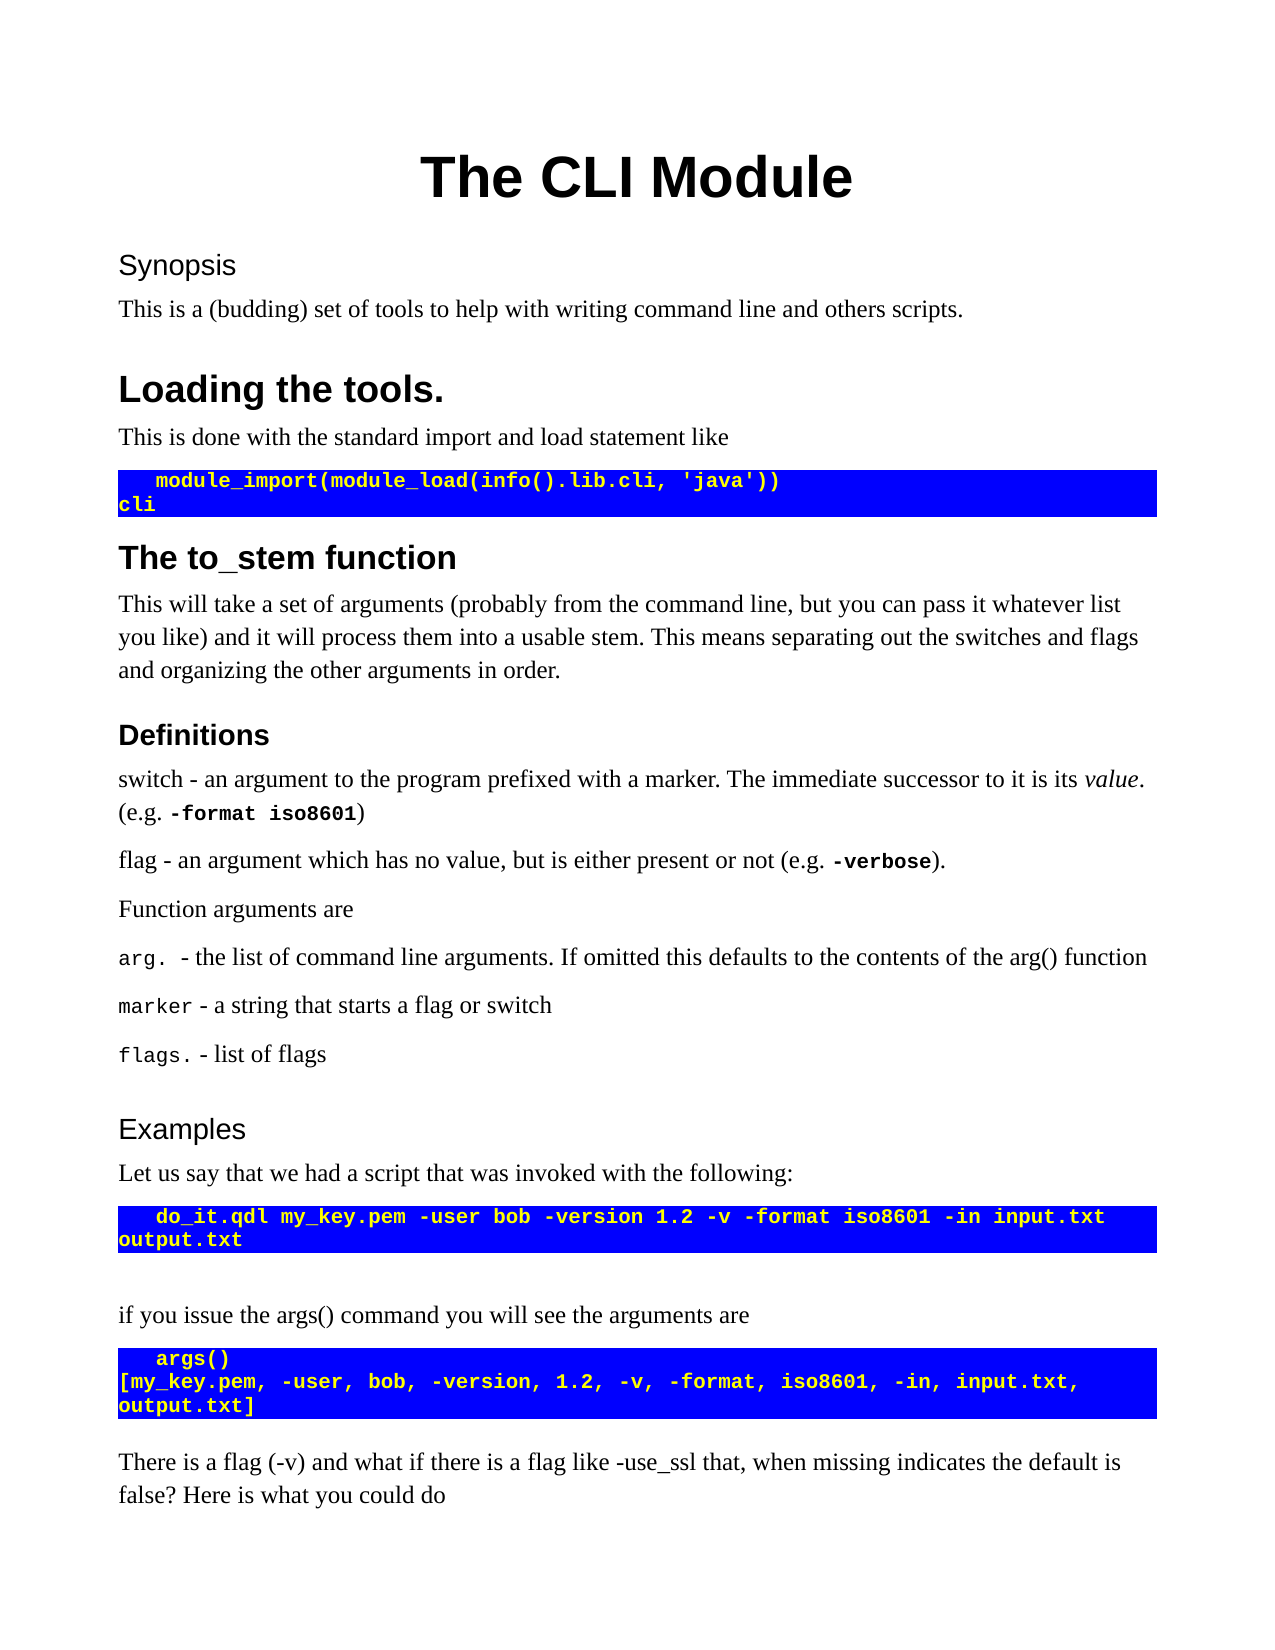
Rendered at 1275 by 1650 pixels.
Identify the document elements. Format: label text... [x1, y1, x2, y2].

subtitle Definitions [118, 718, 1157, 751]
text flag - an argument which has no value, but is either present or not (e.g. -verbose). [118, 845, 1157, 875]
text if you issue the args() command you will see the arguments are [118, 1300, 1157, 1329]
title The CLI Module [118, 143, 1157, 210]
text module_import(module_load(info().lib.cli, 'java')) [118, 470, 1157, 494]
text arg. - the list of command line arguments. If omitted this defaults to the contents of the arg() function [118, 942, 1157, 971]
text This is a (budding) set of tools to help with writing command line and others scripts. [118, 294, 1157, 322]
text This will take a set of arguments (probably from the command line, but you can pass it whatever list you like) and it will process them into a usable stem. This means separating out the switches and flags and organizing the other arguments in order. [118, 589, 1157, 684]
text Function arguments are [118, 894, 1157, 923]
text Let us say that we had a script that was invoked with the following: [118, 1158, 1157, 1187]
text marker - a string that starts a flag or switch [118, 990, 1157, 1020]
subtitle The to_stem function [118, 538, 1157, 577]
text do_it.qdl my_key.pem -user bob -version 1.2 -v -format iso8601 -in input.txt output.txt [118, 1206, 1157, 1253]
subtitle Loading the tools. [118, 366, 1157, 410]
text This is done with the standard import and load statement like [118, 422, 1157, 451]
subtitle Synopsis [118, 248, 1157, 281]
text cli [118, 494, 1157, 517]
text [my_key.pem, -user, bob, -version, 1.2, -v, -format, iso8601, -in, input.txt, output.txt] [118, 1372, 1157, 1419]
text switch - an argument to the program prefixed with a marker. The immediate successor to it is its value. (e.g. -format iso8601) [118, 764, 1157, 826]
text args() [118, 1348, 1157, 1372]
subtitle Examples [118, 1112, 1157, 1146]
text There is a flag (-v) and what if there is a flag like -use_ssl that, when missing indicates the default is false? Here is what you could do [118, 1447, 1157, 1509]
text flags. - list of flags [118, 1039, 1157, 1068]
